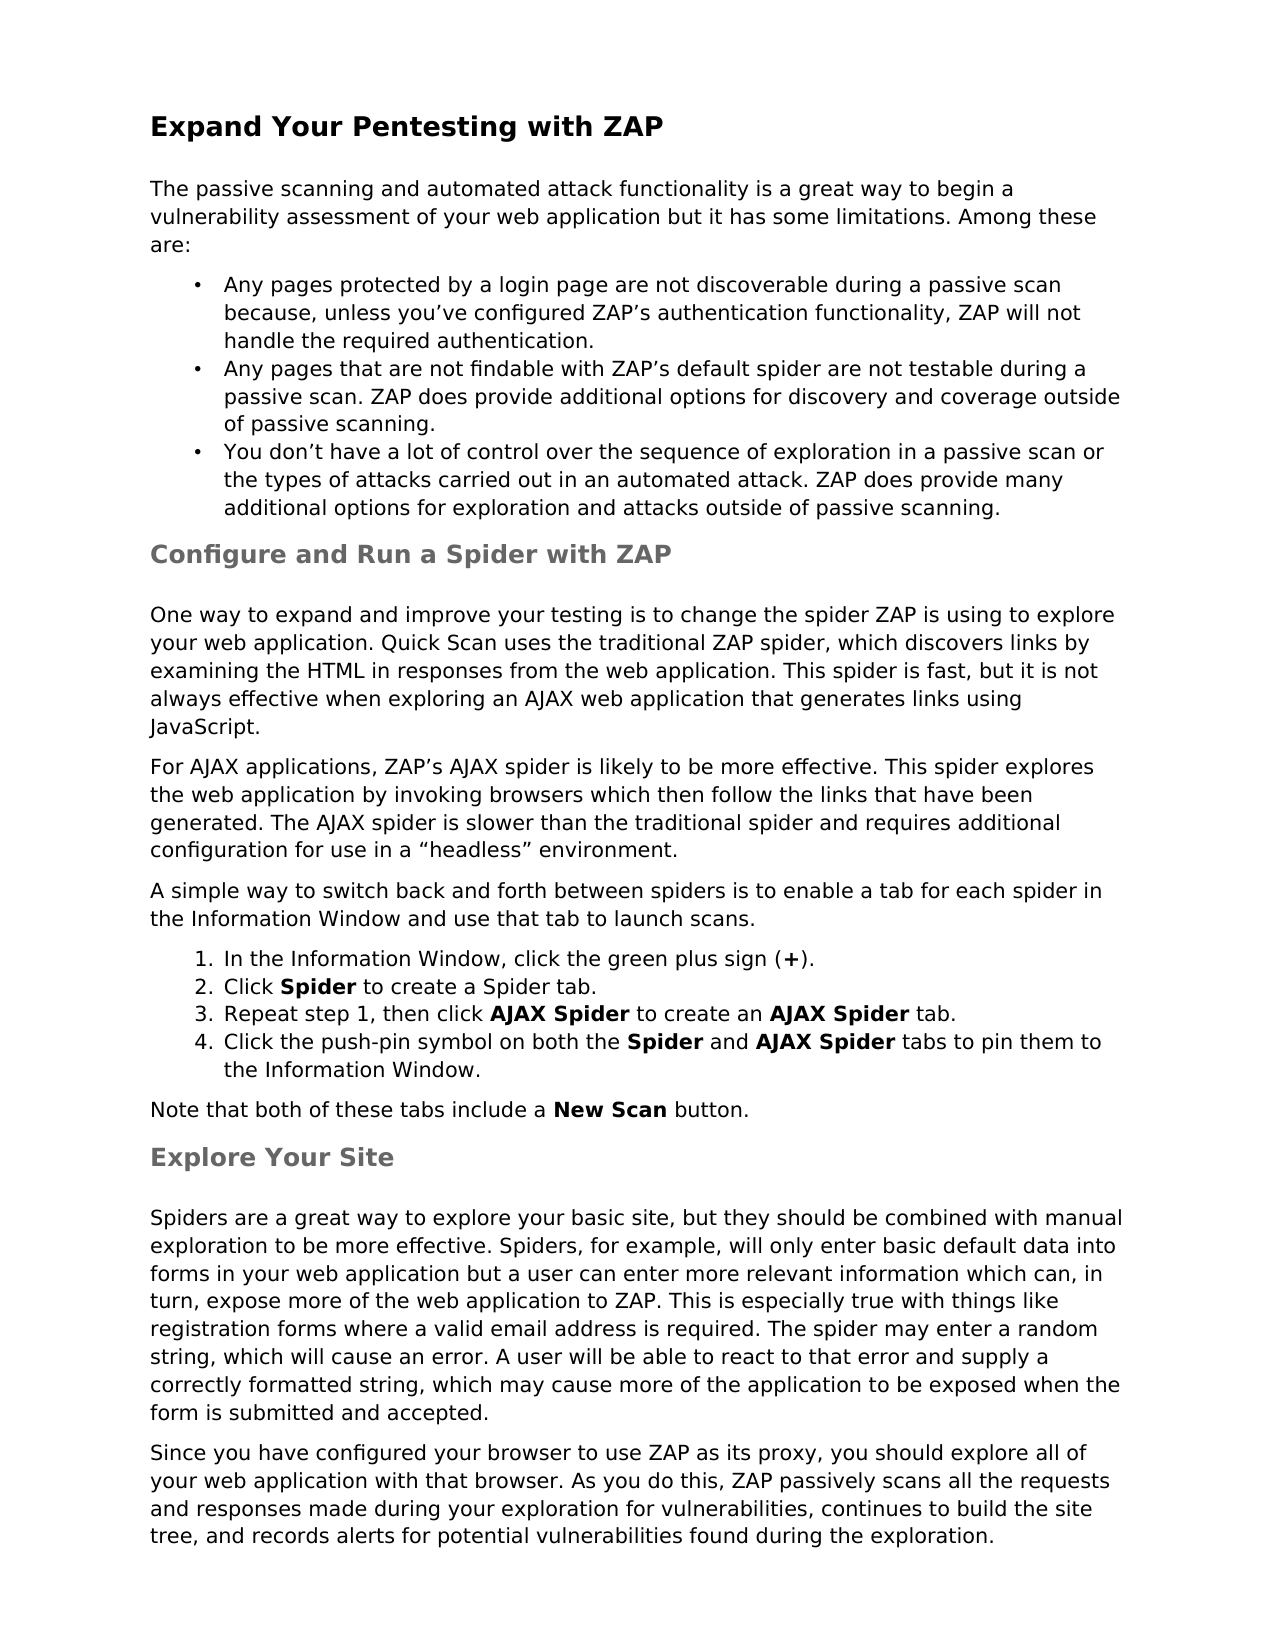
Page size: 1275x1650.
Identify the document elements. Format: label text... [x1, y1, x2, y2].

text Note that both of these tabs include a New Scan button. [150, 1098, 1125, 1123]
text One way to expand and improve your testing is to change the spider ZAP is using to explore your web application. Quick Scan uses the traditional ZAP spider, which discovers links by examining the HTML in responses from the web application. This spider is fast, but it is not always effective when exploring an AJAX web application that generates links using JavaScript. [150, 603, 1125, 739]
text A simple way to switch back and forth between spiders is to enable a tab for each spider in the Information Window and use that tab to launch scans. [150, 879, 1125, 931]
list Click Spider to create a Spider tab. [194, 975, 1125, 999]
list Repeat step 1, then click AJAX Spider to create an AJAX Spider tab. [194, 1002, 1125, 1027]
text Spiders are a great way to explore your basic site, but they should be combined with manual exploration to be more effective. Spiders, for example, will only enter basic default data into forms in your web application but a user can enter more relevant information which can, in turn, expose more of the web application to ZAP. This is especially true with things like registration forms where a valid email address is required. The spider may enter a random string, which will cause an error. A user will be able to react to that error and supply a correctly formatted string, which may cause more of the application to be exposed when the form is submitted and accepted. [150, 1206, 1125, 1425]
list You don’t have a lot of control over the sequence of exploration in a passive scan or the types of attacks carried out in an automated attack. ZAP does provide many additional options for exploration and attacks outside of passive scanning. [194, 440, 1125, 520]
text For AJAX applications, ZAP’s AJAX spider is likely to be more effective. This spider explores the web application by invoking browsers which then follow the links that have been generated. The AJAX spider is slower than the traditional spider and requires additional configuration for use in a “headless” environment. [150, 755, 1125, 863]
list In the Information Window, click the green plus sign (+). [194, 947, 1125, 971]
list Any pages that are not findable with ZAP’s default spider are not testable during a passive scan. ZAP does provide additional options for discovery and coverage outside of passive scanning. [194, 357, 1125, 437]
text Since you have configured your browser to use ZAP as its proxy, you should explore all of your web application with that browser. As you do this, ZAP passively scans all the requests and responses made during your exploration for vulnerabilities, continues to build the site tree, and records alerts for potential vulnerabilities found during the exploration. [150, 1441, 1125, 1549]
text The passive scanning and automated attack functionality is a great way to begin a vulnerability assessment of your web application but it has some limitations. Among these are: [150, 177, 1125, 257]
subtitle Configure and Run a Spider with ZAP [150, 540, 1125, 569]
list Click the push-pin symbol on both the Spider and AJAX Spider tabs to pin them to the Information Window. [194, 1030, 1125, 1082]
subtitle Expand Your Pentesting with ZAP [150, 112, 1125, 143]
subtitle Explore Your Site [150, 1143, 1125, 1172]
list Any pages protected by a login page are not discoverable during a passive scan because, unless you’ve configured ZAP’s authentication functionality, ZAP will not handle the required authentication. [194, 273, 1125, 353]
